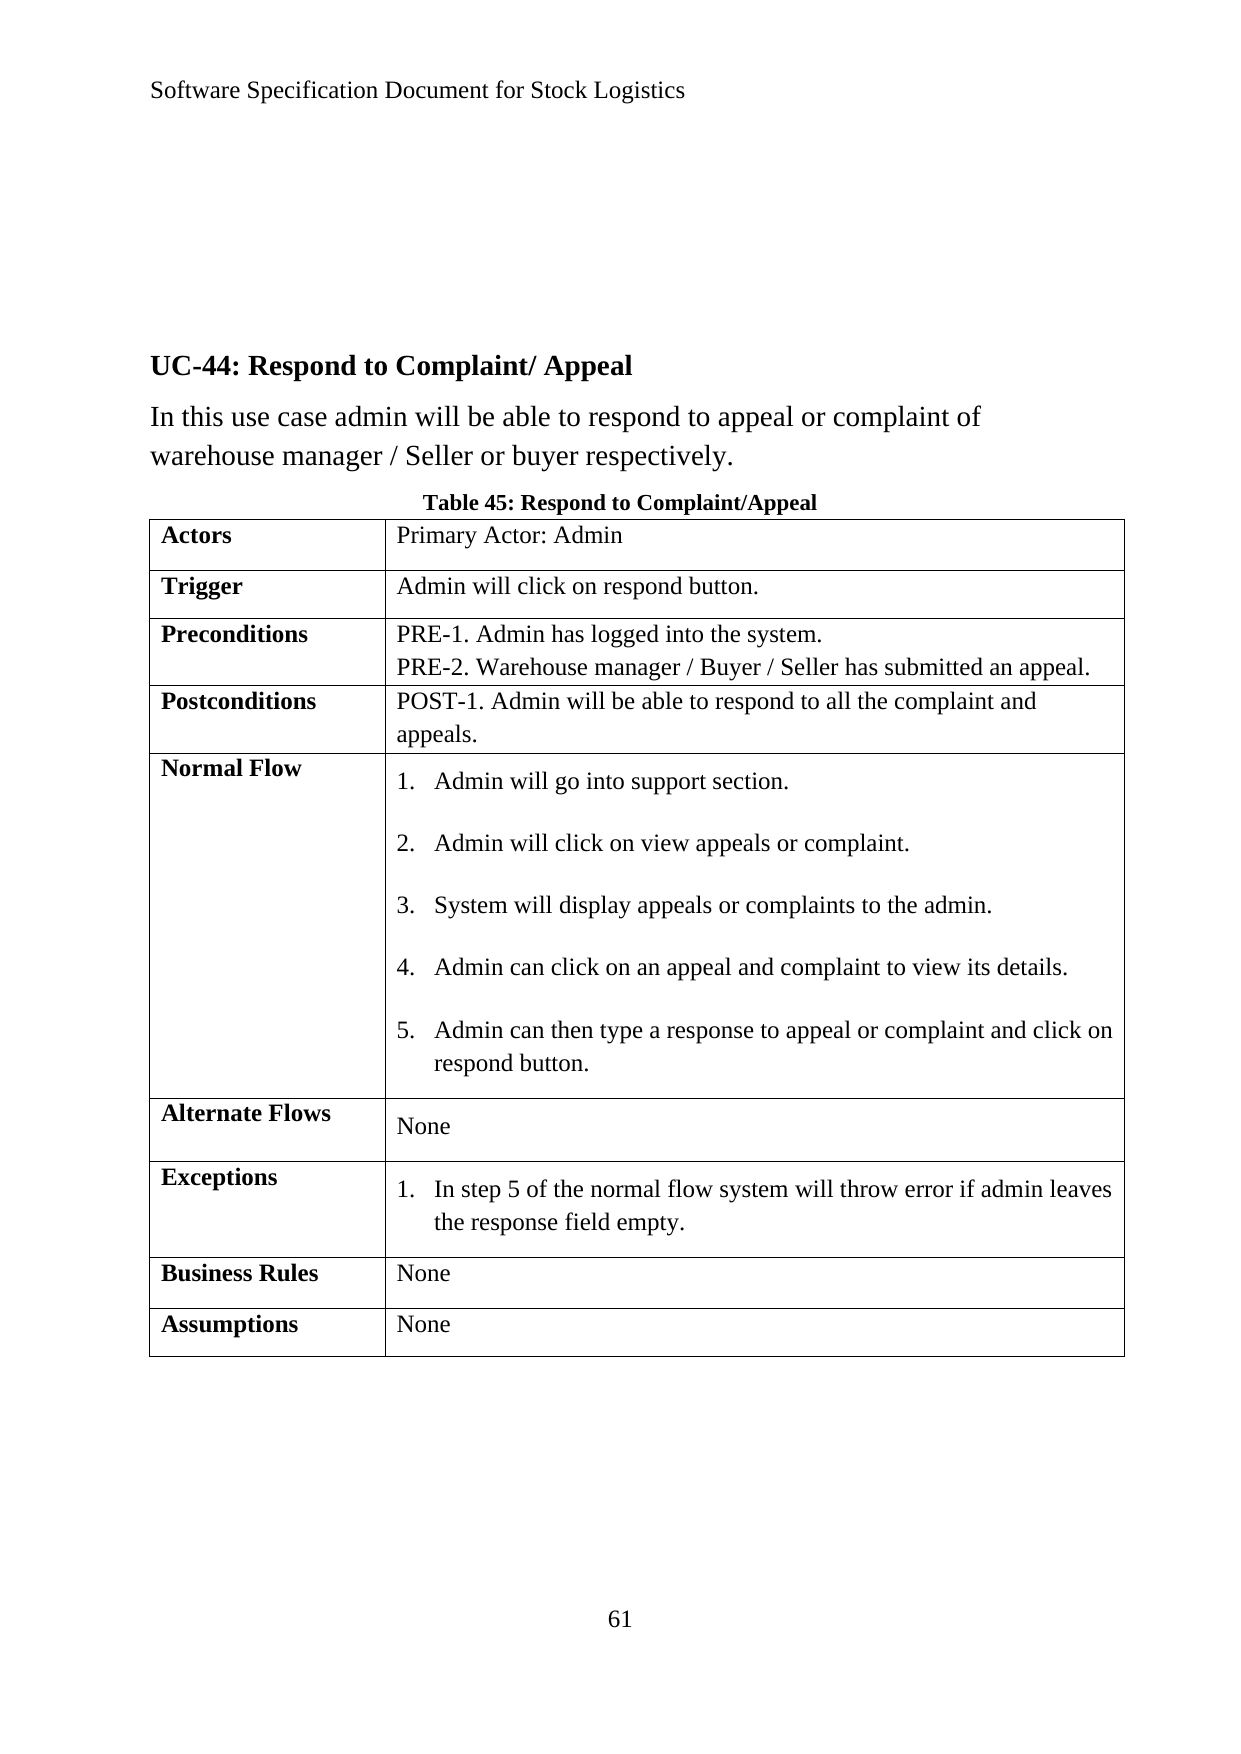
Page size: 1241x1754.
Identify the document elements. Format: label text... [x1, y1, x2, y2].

table_cell Admin will go into support section. Admin will click on view appeals or complaint. System will display appeals or complaints to the admin. Admin can click on an appeal and complaint to view its details. Admin can then type a response to appeal or complaint and click on respond button. [386, 754, 1124, 1097]
text In this use case admin will be able to respond to appeal or complaint of warehouse manager / Seller or buyer respectively. [150, 399, 1090, 471]
table_cell In step 5 of the normal flow system will throw error if admin leaves the response field empty. [386, 1162, 1124, 1257]
table_cell None [386, 1309, 1124, 1356]
table_cell Exceptions [150, 1162, 385, 1257]
table_cell None [386, 1258, 1124, 1308]
table_cell Preconditions [150, 619, 385, 685]
table_cell Assumptions [150, 1309, 385, 1356]
text Table 45: Respond to Complaint/Appeal [150, 489, 1090, 515]
table_cell POST-1. Admin will be able to respond to all the complaint and appeals. [386, 686, 1124, 752]
table_cell Postconditions [150, 686, 385, 752]
table_cell Normal Flow [150, 754, 385, 1097]
table_cell Alternate Flows [150, 1099, 385, 1161]
table_cell Admin will click on respond button. [386, 571, 1124, 618]
table_header Actors [150, 520, 385, 570]
table_cell None [386, 1099, 1124, 1161]
table_header Primary Actor: Admin [386, 520, 1124, 570]
text UC-44: Respond to Complaint/ Appeal [150, 348, 1090, 382]
table_cell Business Rules [150, 1258, 385, 1308]
table_cell Trigger [150, 571, 385, 618]
table_cell PRE-1. Admin has logged into the system. PRE-2. Warehouse manager / Buyer / Seller has submitted an appeal. [386, 619, 1124, 685]
